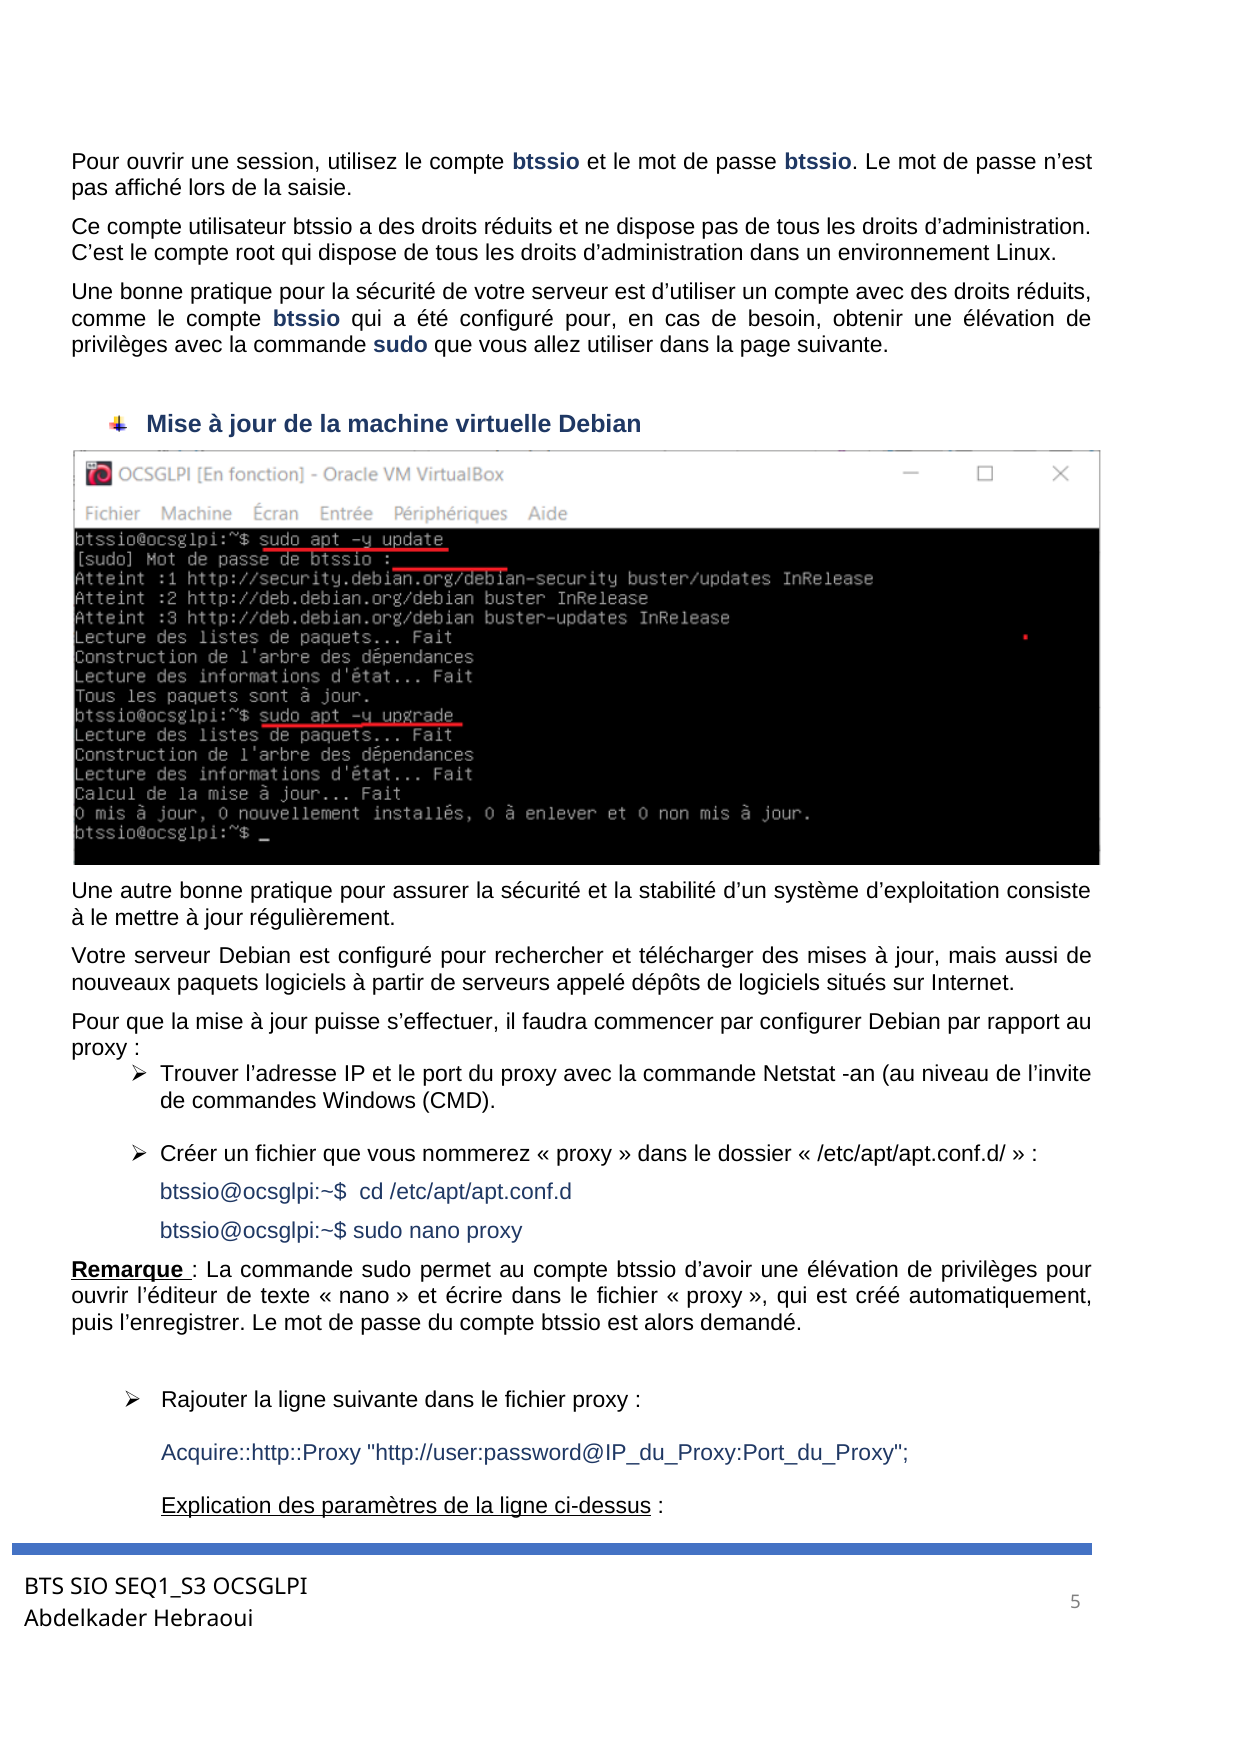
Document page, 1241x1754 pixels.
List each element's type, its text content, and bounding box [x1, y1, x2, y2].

list Rajouter la ligne suivante dans le fichier proxy : [123, 1386, 1092, 1413]
list Acquire::http::Proxy "http://user:password@IP_du_Proxy:Port_du_Proxy"; [161, 1439, 1092, 1466]
list Explication des paramètres de la ligne ci-dessus : [161, 1492, 1092, 1518]
text Votre serveur Debian est configuré pour rechercher et télécharger des mises à jour, mais aussi de nouveaux paquets logiciels à partir de serveurs appelé dépôts de logiciels situés sur Internet. [71, 942, 1092, 995]
list Mise à jour de la machine virtuelle Debian [108, 408, 1092, 437]
text btssio@ocsglpi:~$ sudo nano proxy [86, 1217, 1092, 1243]
picture [71, 449, 1103, 865]
picture [109, 414, 127, 432]
text btssio@ocsglpi:~$ cd /etc/apt/apt.conf.d [86, 1178, 1092, 1205]
text Une bonne pratique pour la sécurité de votre serveur est d’utiliser un compte avec des droits réduits, comme le compte btssio qui a été configuré pour, en cas de besoin, obtenir une élévation de privilèges avec la commande sudo que vous allez utiliser dans la page suivante. [71, 278, 1092, 357]
text Une autre bonne pratique pour assurer la sécurité et la stabilité d’un système d’exploitation consiste à le mettre à jour régulièrement. [71, 877, 1092, 930]
text Remarque : La commande sudo permet au compte btssio d’avoir une élévation de privilèges pour ouvrir l’éditeur de texte « nano » et écrire dans le fichier « proxy », qui est créé automatiquement, puis l’enregistrer. Le mot de passe du compte btssio est alors demandé. [71, 1256, 1092, 1335]
text Ce compte utilisateur btssio a des droits réduits et ne dispose pas de tous les droits d’administration. C’est le compte root qui dispose de tous les droits d’administration dans un environnement Linux. [71, 213, 1092, 266]
list Trouver l’adresse IP et le port du proxy avec la commande Netstat -an (au niveau de l’invite de commandes Windows (CMD). [130, 1060, 1092, 1113]
text Pour que la mise à jour puisse s’effectuer, il faudra commencer par configurer Debian par rapport au proxy : [71, 1008, 1092, 1060]
list Créer un fichier que vous nommerez « proxy » dans le dossier « /etc/apt/apt.conf.d/ » : [130, 1139, 1092, 1166]
text Pour ouvrir une session, utilisez le compte btssio et le mot de passe btssio. Le mot de passe n’est pas affiché lors de la saisie. [71, 148, 1092, 200]
